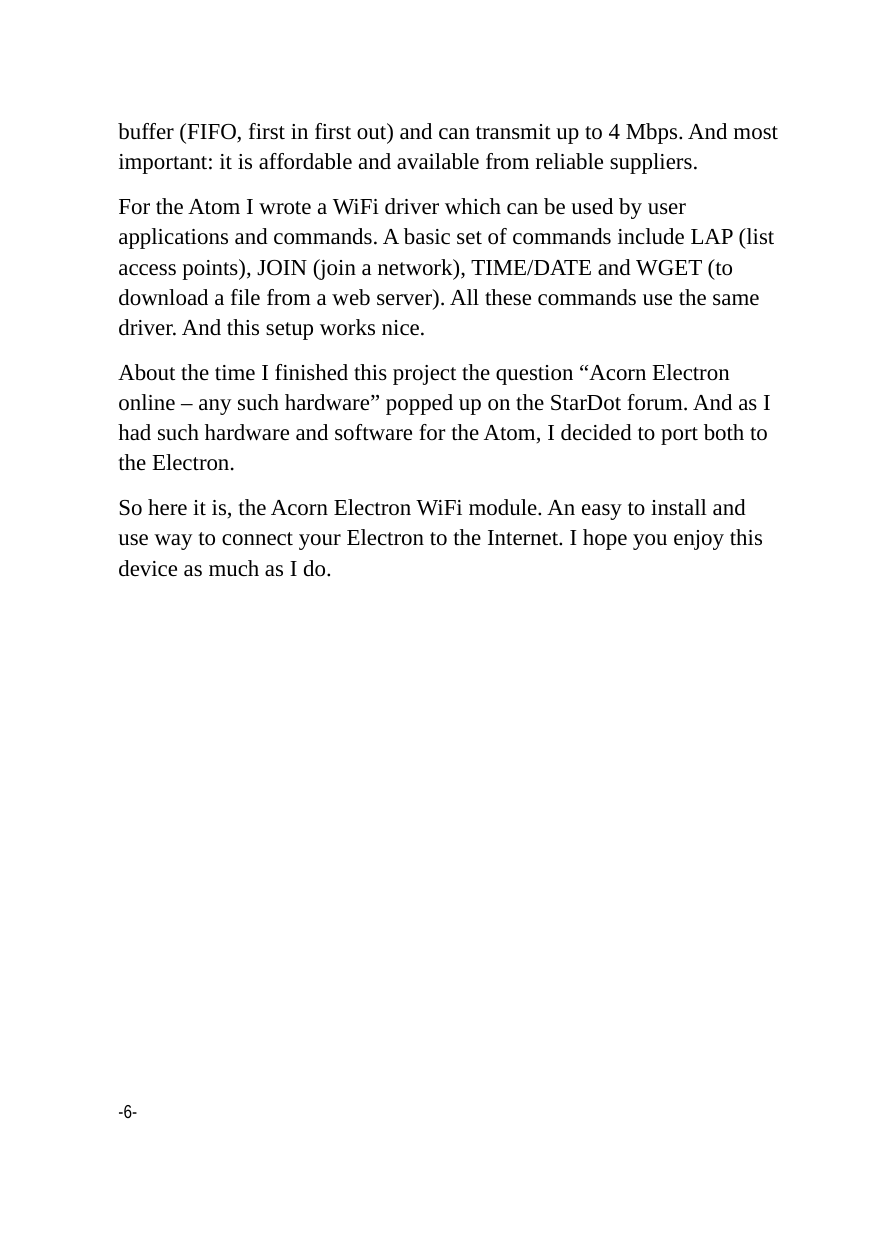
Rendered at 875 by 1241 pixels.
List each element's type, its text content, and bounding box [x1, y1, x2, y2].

text So here it is, the Acorn Electron WiFi module. An easy to install and use way to connect your Electron to the Internet. I hope you enjoy this device as much as I do. [118, 494, 780, 581]
text buffer (FIFO, first in first out) and can transmit up to 4 Mbps. And most important: it is affordable and available from reliable suppliers. [118, 118, 780, 175]
text About the time I finished this project the question “Acorn Electron online – any such hardware” popped up on the StarDot forum. And as I had such hardware and software for the Atom, I decided to port both to the Electron. [118, 359, 780, 476]
text For the Atom I wrote a WiFi driver which can be used by user applications and commands. A basic set of commands include LAP (list access points), JOIN (join a network), TIME/DATE and WGET (to download a file from a web server). All these commands use the same driver. And this setup works nice. [118, 193, 780, 340]
